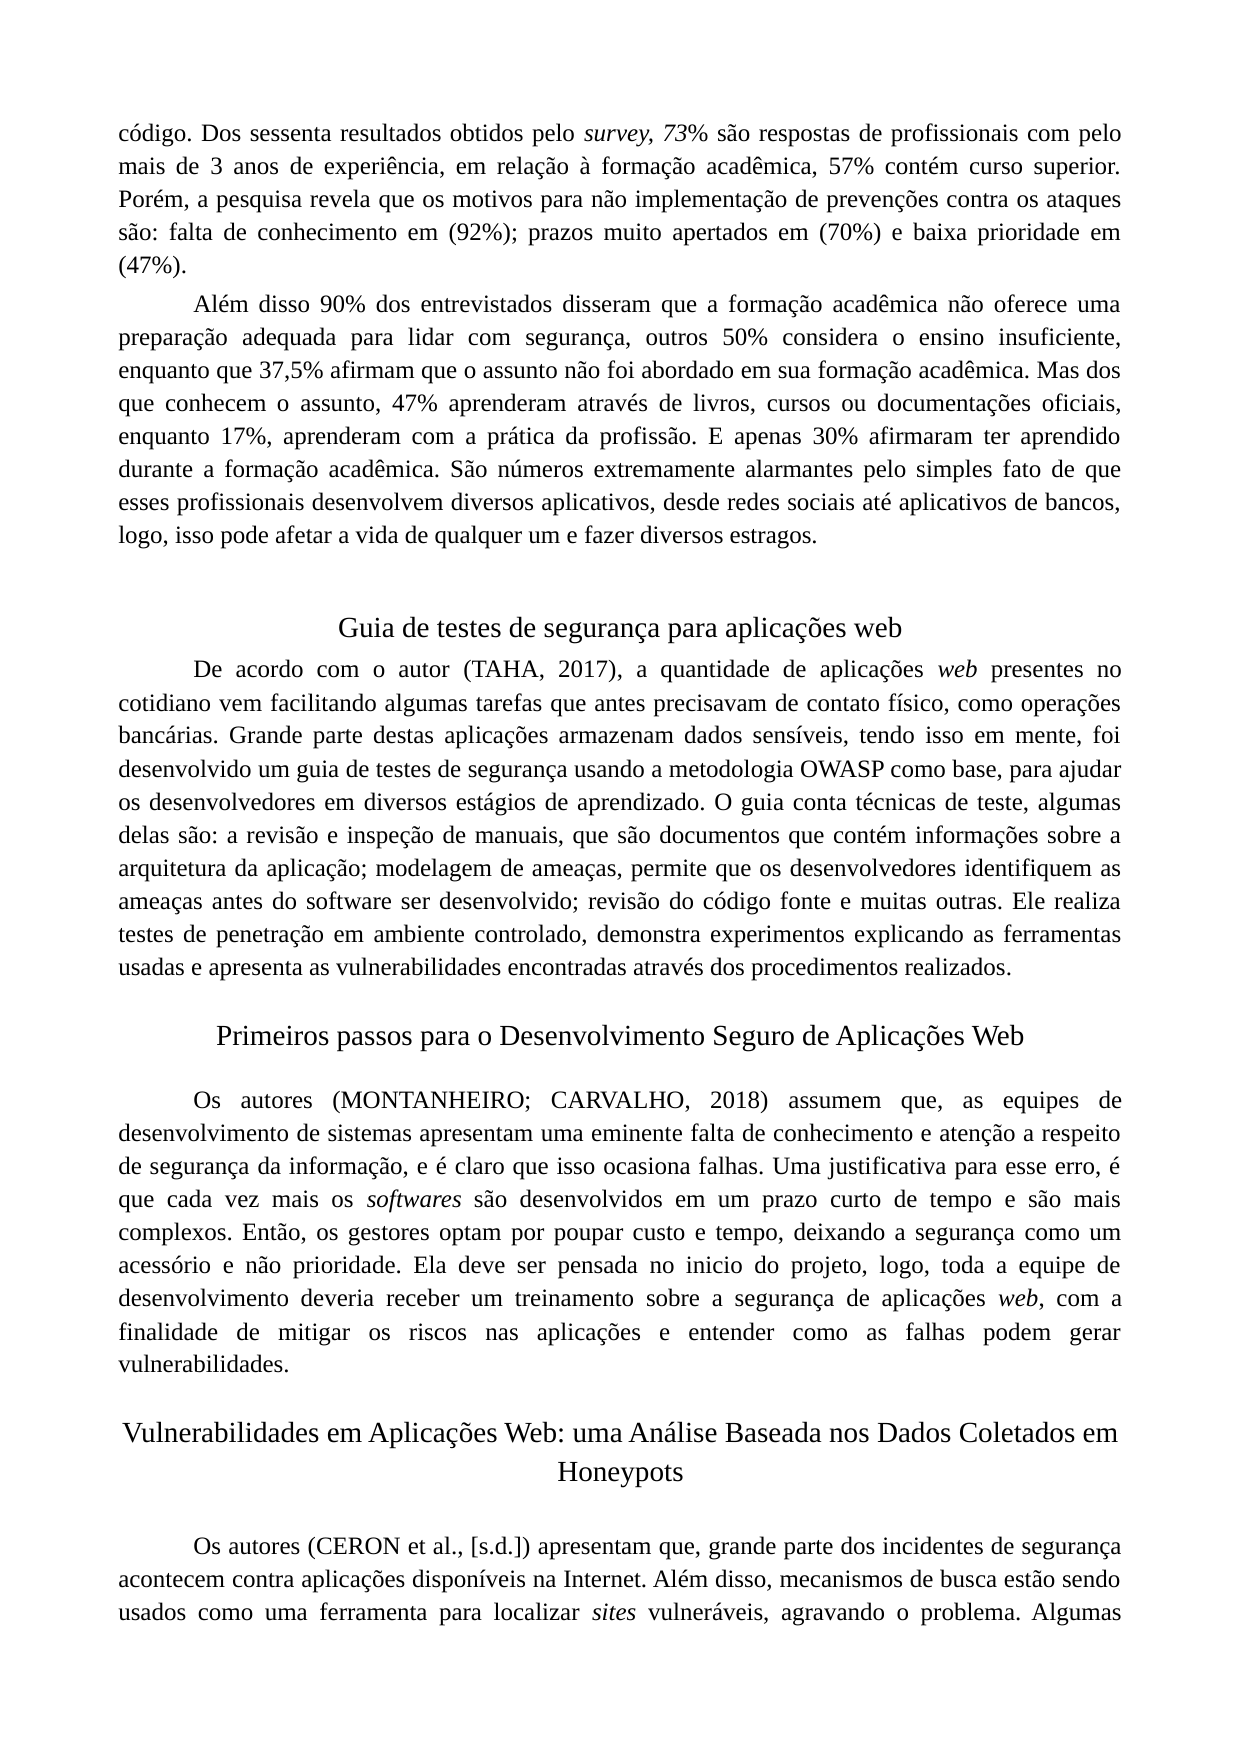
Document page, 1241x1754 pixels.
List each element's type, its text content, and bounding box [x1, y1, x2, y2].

text Os autores (CERON et al., [s.d.]) apresentam que, grande parte dos incidentes de segurança acontecem contra aplicações disponíveis na Internet. Além disso, mecanismos de busca estão sendo usados como uma ferramenta para localizar sites vulneráveis, agravando o problema. Algumas [118, 1531, 1122, 1626]
text código. Dos sessenta resultados obtidos pelo survey, 73% são respostas de profissionais com pelo mais de 3 anos de experiência, em relação à formação acadêmica, 57% contém curso superior. Porém, a pesquisa revela que os motivos para não implementação de prevenções contra os ataques são: falta de conhecimento em (92%); prazos muito apertados em (70%) e baixa prioridade em (47%). [118, 118, 1122, 279]
text De acordo com o autor (TAHA, 2017), a quantidade de aplicações web presentes no cotidiano vem facilitando algumas tarefas que antes precisavam de contato físico, como operações bancárias. Grande parte destas aplicações armazenam dados sensíveis, tendo isso em mente, foi desenvolvido um guia de testes de segurança usando a metodologia OWASP como base, para ajudar os desenvolvedores em diversos estágios de aprendizado. O guia conta técnicas de teste, algumas delas são: a revisão e inspeção de manuais, que são documentos que contém informações sobre a arquitetura da aplicação; modelagem de ameaças, permite que os desenvolvedores identifiquem as ameaças antes do software ser desenvolvido; revisão do código fonte e muitas outras. Ele realiza testes de penetração em ambiente controlado, demonstra experimentos explicando as ferramentas usadas e apresenta as vulnerabilidades encontradas através dos procedimentos realizados. [118, 654, 1122, 981]
text Além disso 90% dos entrevistados disseram que a formação acadêmica não oferece uma preparação adequada para lidar com segurança, outros 50% considera o ensino insuficiente, enquanto que 37,5% afirmam que o assunto não foi abordado em sua formação acadêmica. Mas dos que conhecem o assunto, 47% aprenderam através de livros, cursos ou documentações oficiais, enquanto 17%, aprenderam com a prática da profissão. E apenas 30% afirmaram ter aprendido durante a formação acadêmica. São números extremamente alarmantes pelo simples fato de que esses profissionais desenvolvem diversos aplicativos, desde redes sociais até aplicativos de bancos, logo, isso pode afetar a vida de qualquer um e fazer diversos estragos. [118, 289, 1122, 549]
text Guia de testes de segurança para aplicações web [118, 610, 1122, 644]
text Primeiros passos para o Desenvolvimento Seguro de Aplicações Web [118, 1018, 1122, 1052]
text Os autores (MONTANHEIRO; CARVALHO, 2018) assumem que, as equipes de desenvolvimento de sistemas apresentam uma eminente falta de conhecimento e atenção a respeito de segurança da informação, e é claro que isso ocasiona falhas. Uma justificativa para esse erro, é que cada vez mais os softwares são desenvolvidos em um prazo curto de tempo e são mais complexos. Então, os gestores optam por poupar custo e tempo, deixando a segurança como um acessório e não prioridade. Ela deve ser pensada no inicio do projeto, logo, toda a equipe de desenvolvimento deveria receber um treinamento sobre a segurança de aplicações web, com a finalidade de mitigar os riscos nas aplicações e entender como as falhas podem gerar vulnerabilidades. [118, 1085, 1122, 1378]
text Vulnerabilidades em Aplicações Web: uma Análise Baseada nos Dados Coletados em Honeypots [118, 1416, 1122, 1488]
